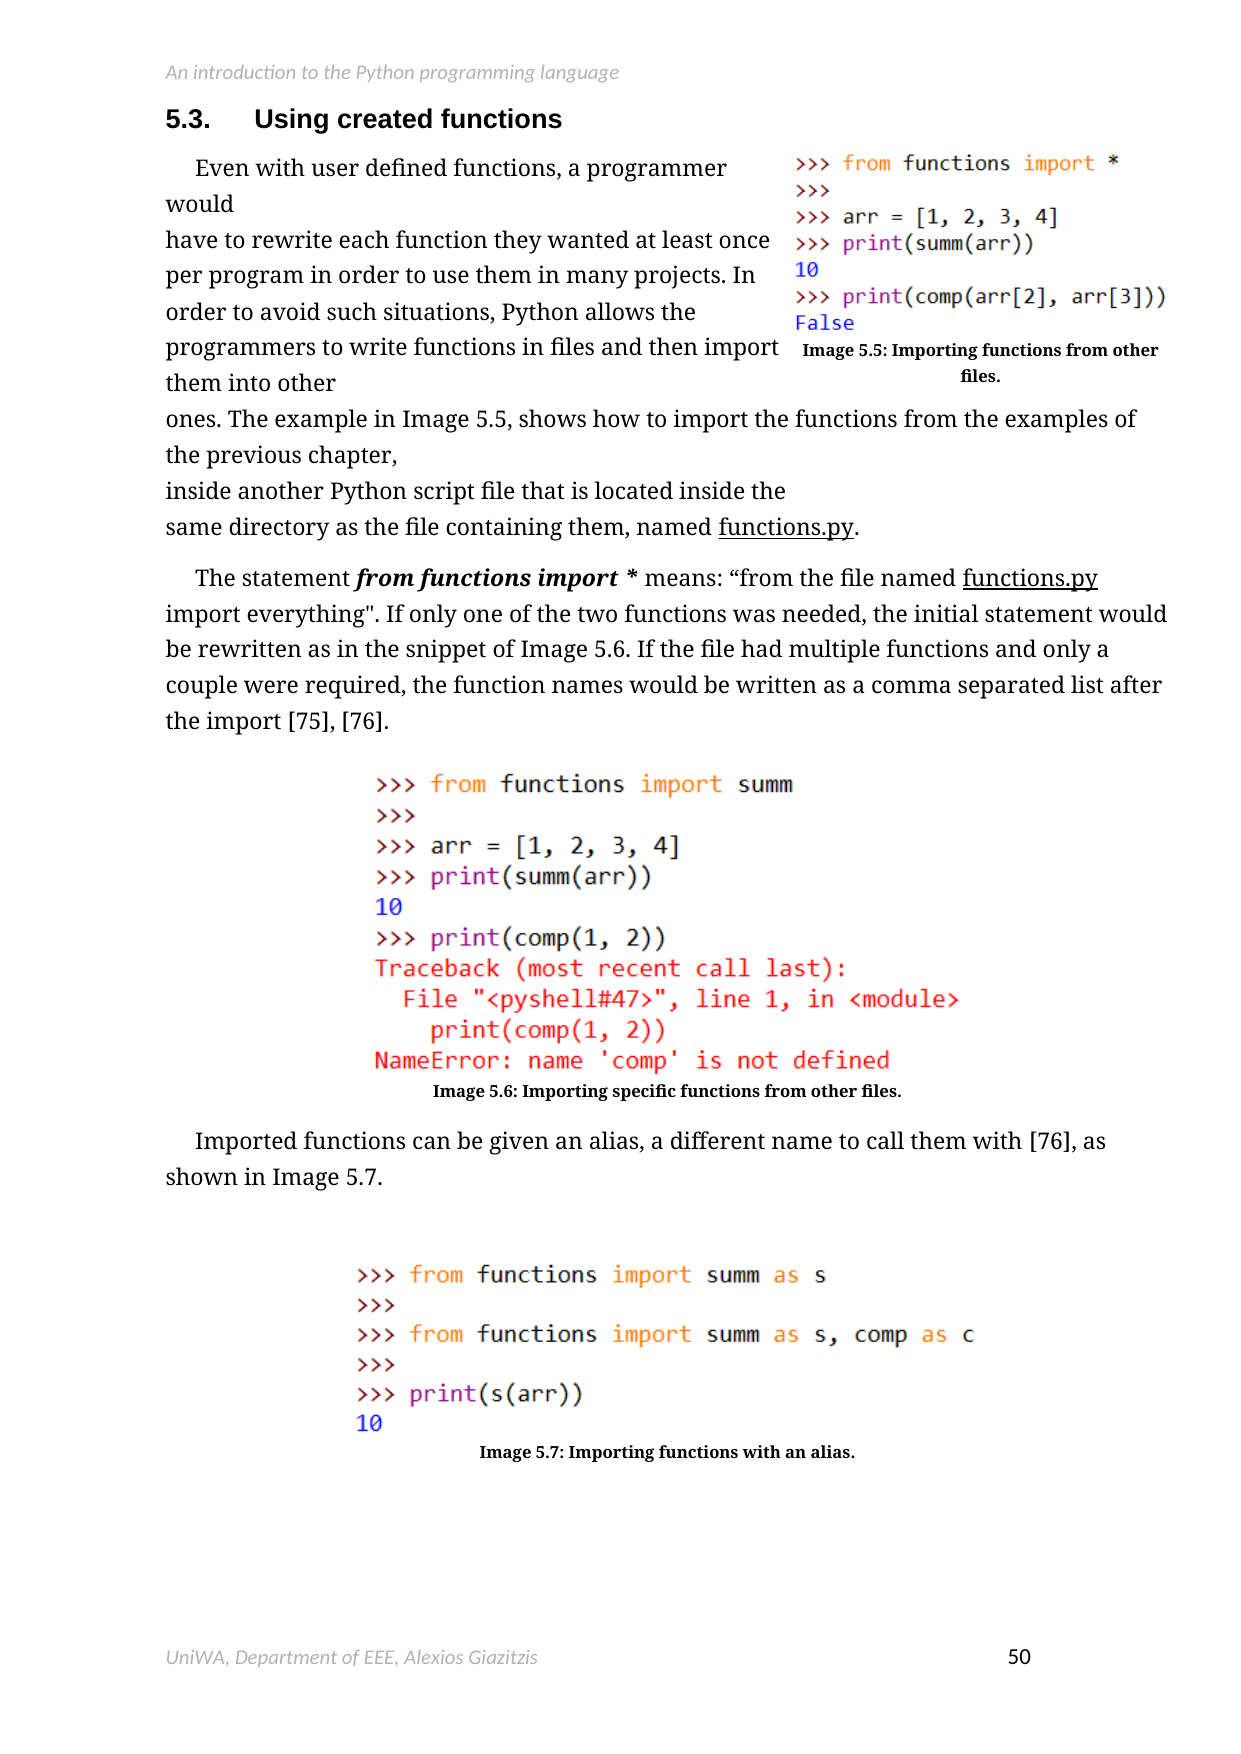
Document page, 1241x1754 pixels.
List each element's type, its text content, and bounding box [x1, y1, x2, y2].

subtitle Using created functions [165, 103, 1169, 134]
picture [791, 151, 1170, 336]
text Image 5.6: Importing specific functions from other files. [372, 1077, 962, 1102]
text Even with user defined functions, a programmer would have to rewrite each function they wanted at least once per program in order to use them in many projects. In order to avoid such situations, Python allows the programmers to write functions in files and then import them into other ones. The example in Image 5.5, shows how to import the functions from the examples of the previous chapter, inside another Python script file that is located inside the same directory as the file containing them, named functions.py. [165, 152, 1169, 542]
picture [353, 1261, 982, 1438]
text The statement from functions import * means: “from the file named functions.py import everything". If only one of the two functions was needed, the initial statement would be rewritten as in the snippet of Image 5.6. If the file had multiple functions and only a couple were required, the function names would be written as a comma separated list after the import [75], [76]. [165, 562, 1169, 737]
text Imported functions can be given an alias, a different name to call them with [76], as shown in Image 5.7. [165, 1124, 1169, 1192]
picture [372, 770, 963, 1077]
text Image 5.7: Importing functions with an alias. [354, 1438, 981, 1463]
text Image 5.5: Importing functions from other files. [792, 336, 1169, 387]
